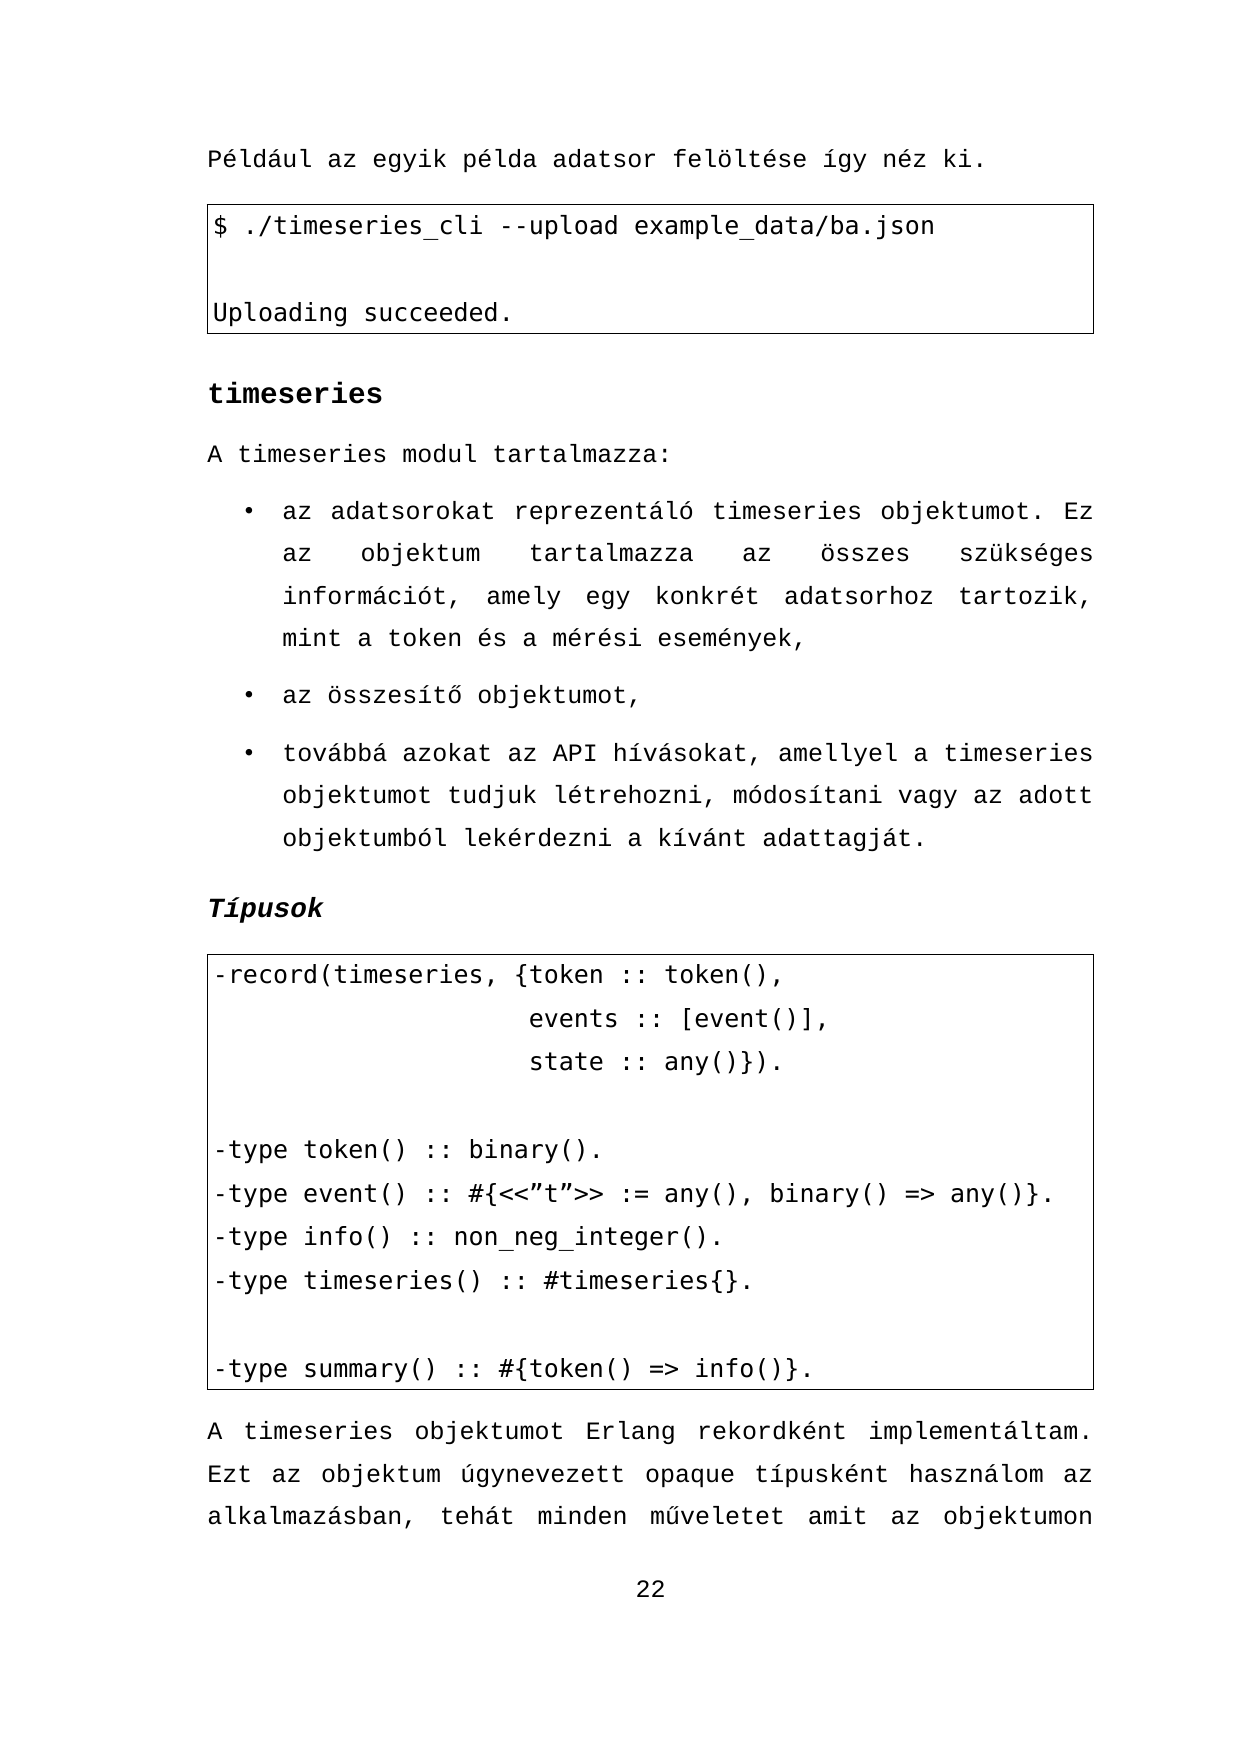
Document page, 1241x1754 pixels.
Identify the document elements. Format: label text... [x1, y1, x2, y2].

table_header $ ./timeseries_cli --upload example_data/ba.json Uploading succeeded. [208, 205, 1093, 333]
text A timeseries modul tartalmazza: [207, 441, 1093, 470]
list az adatsorokat reprezentáló timeseries objektumot. Ez az objektum tartalmazza az összes szükséges információt, amely egy konkrét adatsorhoz tartozik, mint a token és a mérési események, [244, 498, 1093, 654]
table_header -record(timeseries, {token :: token(), events :: [event()], state :: any()}). -type token() :: binary(). -type event() :: #{<<”t”>> := any(), binary() => any()}. -type info() :: non_neg_integer(). -type timeseries() :: #timeseries{}. -type summary() :: #{token() => info()}. [208, 955, 1093, 1389]
subtitle timeseries [207, 379, 1093, 412]
list továbbá azokat az API hívásokat, amellyel a timeseries objektumot tudjuk létrehozni, módosítani vagy az adott objektumból lekérdezni a kívánt adattagját. [244, 740, 1093, 853]
subtitle Típusok [207, 895, 1093, 926]
text A timeseries objektumot Erlang rekordként implementáltam. Ezt az objektum úgynevezett opaque típusként használom az alkalmazásban, tehát minden műveletet amit az objektumon [207, 1419, 1093, 1532]
text Például az egyik példa adatsor felöltése így néz ki. [207, 147, 1093, 175]
list az összesítő objektumot, [244, 683, 1093, 711]
